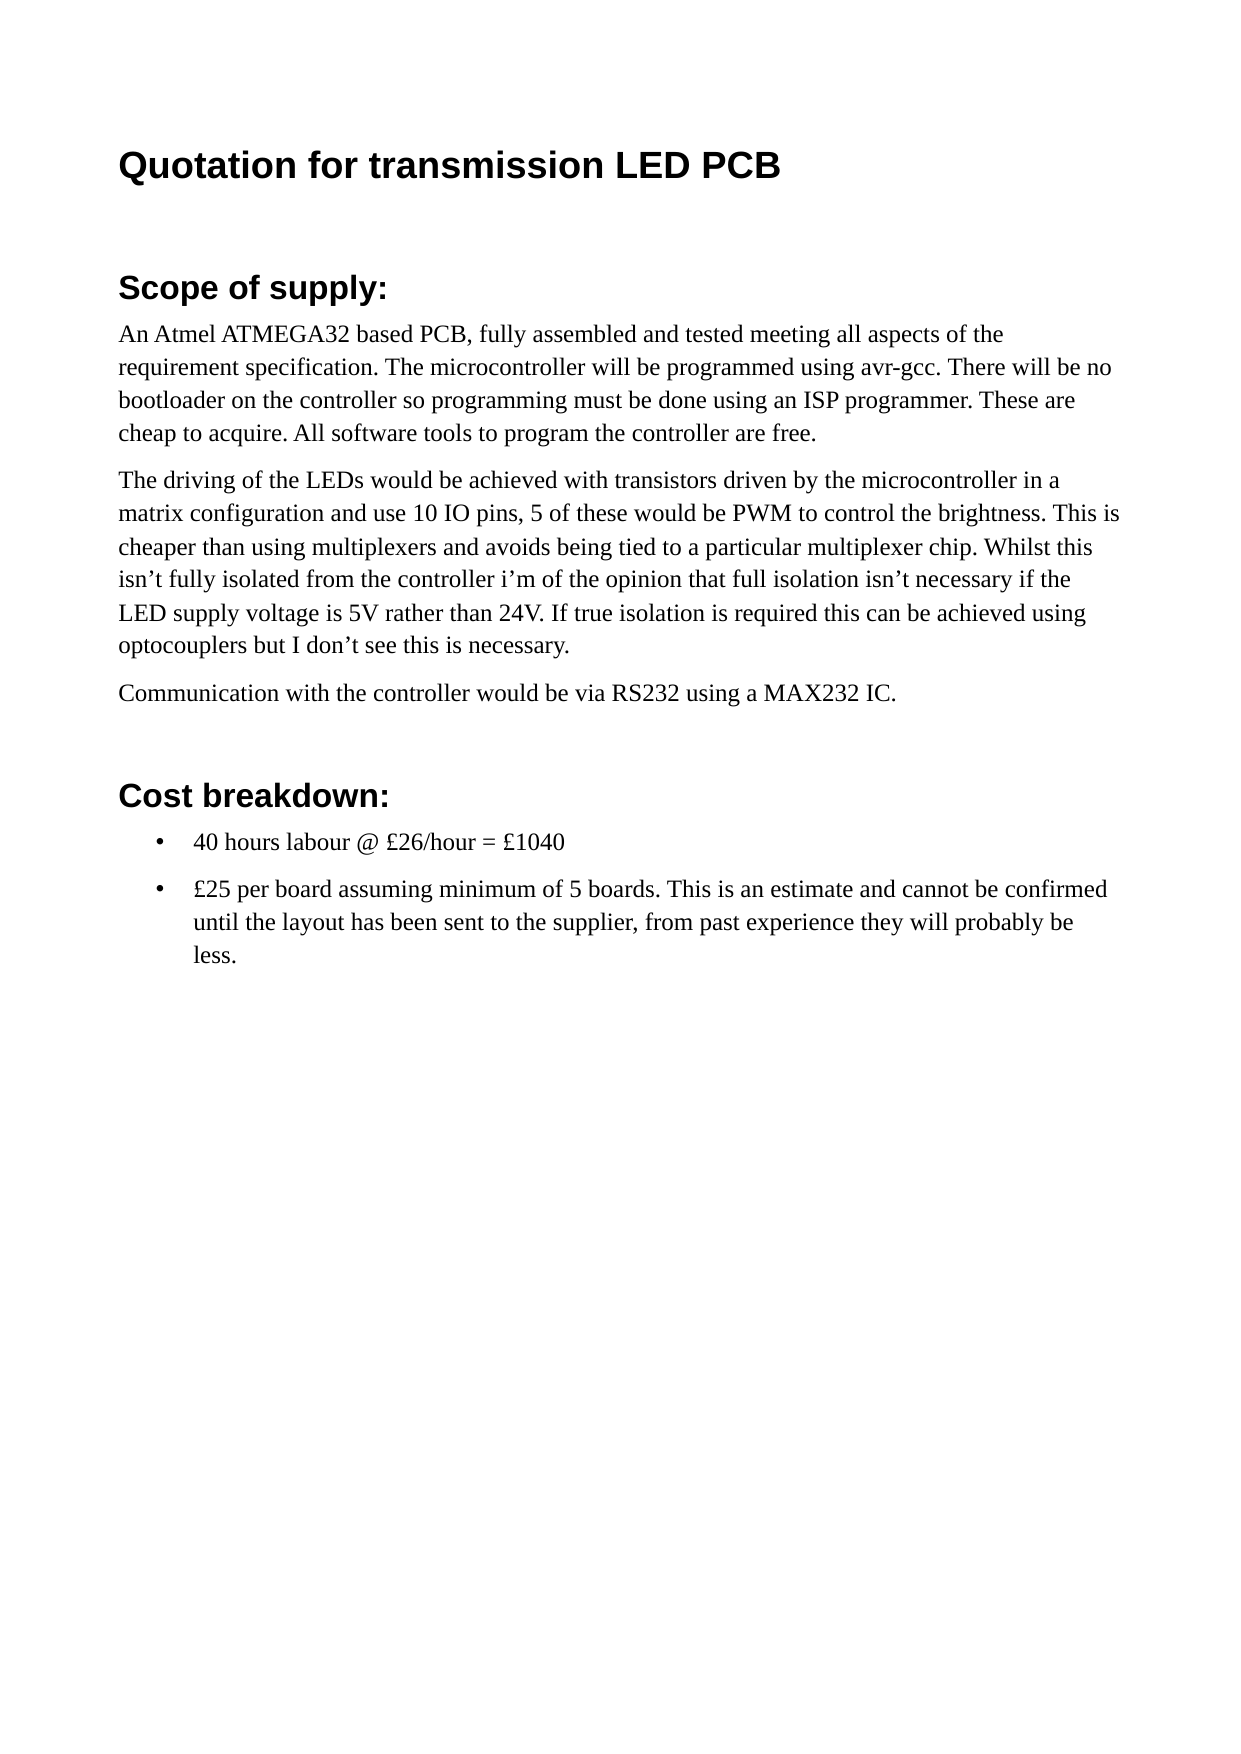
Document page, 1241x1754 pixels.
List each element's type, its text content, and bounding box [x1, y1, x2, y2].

subtitle Scope of supply: [118, 268, 1122, 306]
text The driving of the LEDs would be achieved with transistors driven by the microcontroller in a matrix configuration and use 10 IO pins, 5 of these would be PWM to control the brightness. This is cheaper than using multiplexers and avoids being tied to a particular multiplexer chip. Whilst this isn’t fully isolated from the controller i’m of the opinion that full isolation isn’t necessary if the LED supply voltage is 5V rather than 24V. If true isolation is required this can be achieved using optocouplers but I don’t see this is necessary. [118, 466, 1122, 659]
list £25 per board assuming minimum of 5 boards. This is an estimate and cannot be confirmed until the layout has been sent to the supplier, from past experience they will probably be less. [156, 874, 1122, 969]
subtitle Cost breakdown: [118, 775, 1122, 814]
text An Atmel ATMEGA32 based PCB, fully assembled and tested meeting all aspects of the requirement specification. The microcontroller will be programmed using avr-gcc. There will be no bootloader on the controller so programming must be done using an ISP programmer. These are cheap to acquire. All software tools to program the controller are free. [118, 319, 1122, 447]
list 40 hours labour @ £26/hour = £1040 [156, 827, 1122, 855]
text Communication with the controller would be via RS232 using a MAX232 IC. [118, 678, 1122, 707]
subtitle Quotation for transmission LED PCB [118, 143, 1122, 187]
